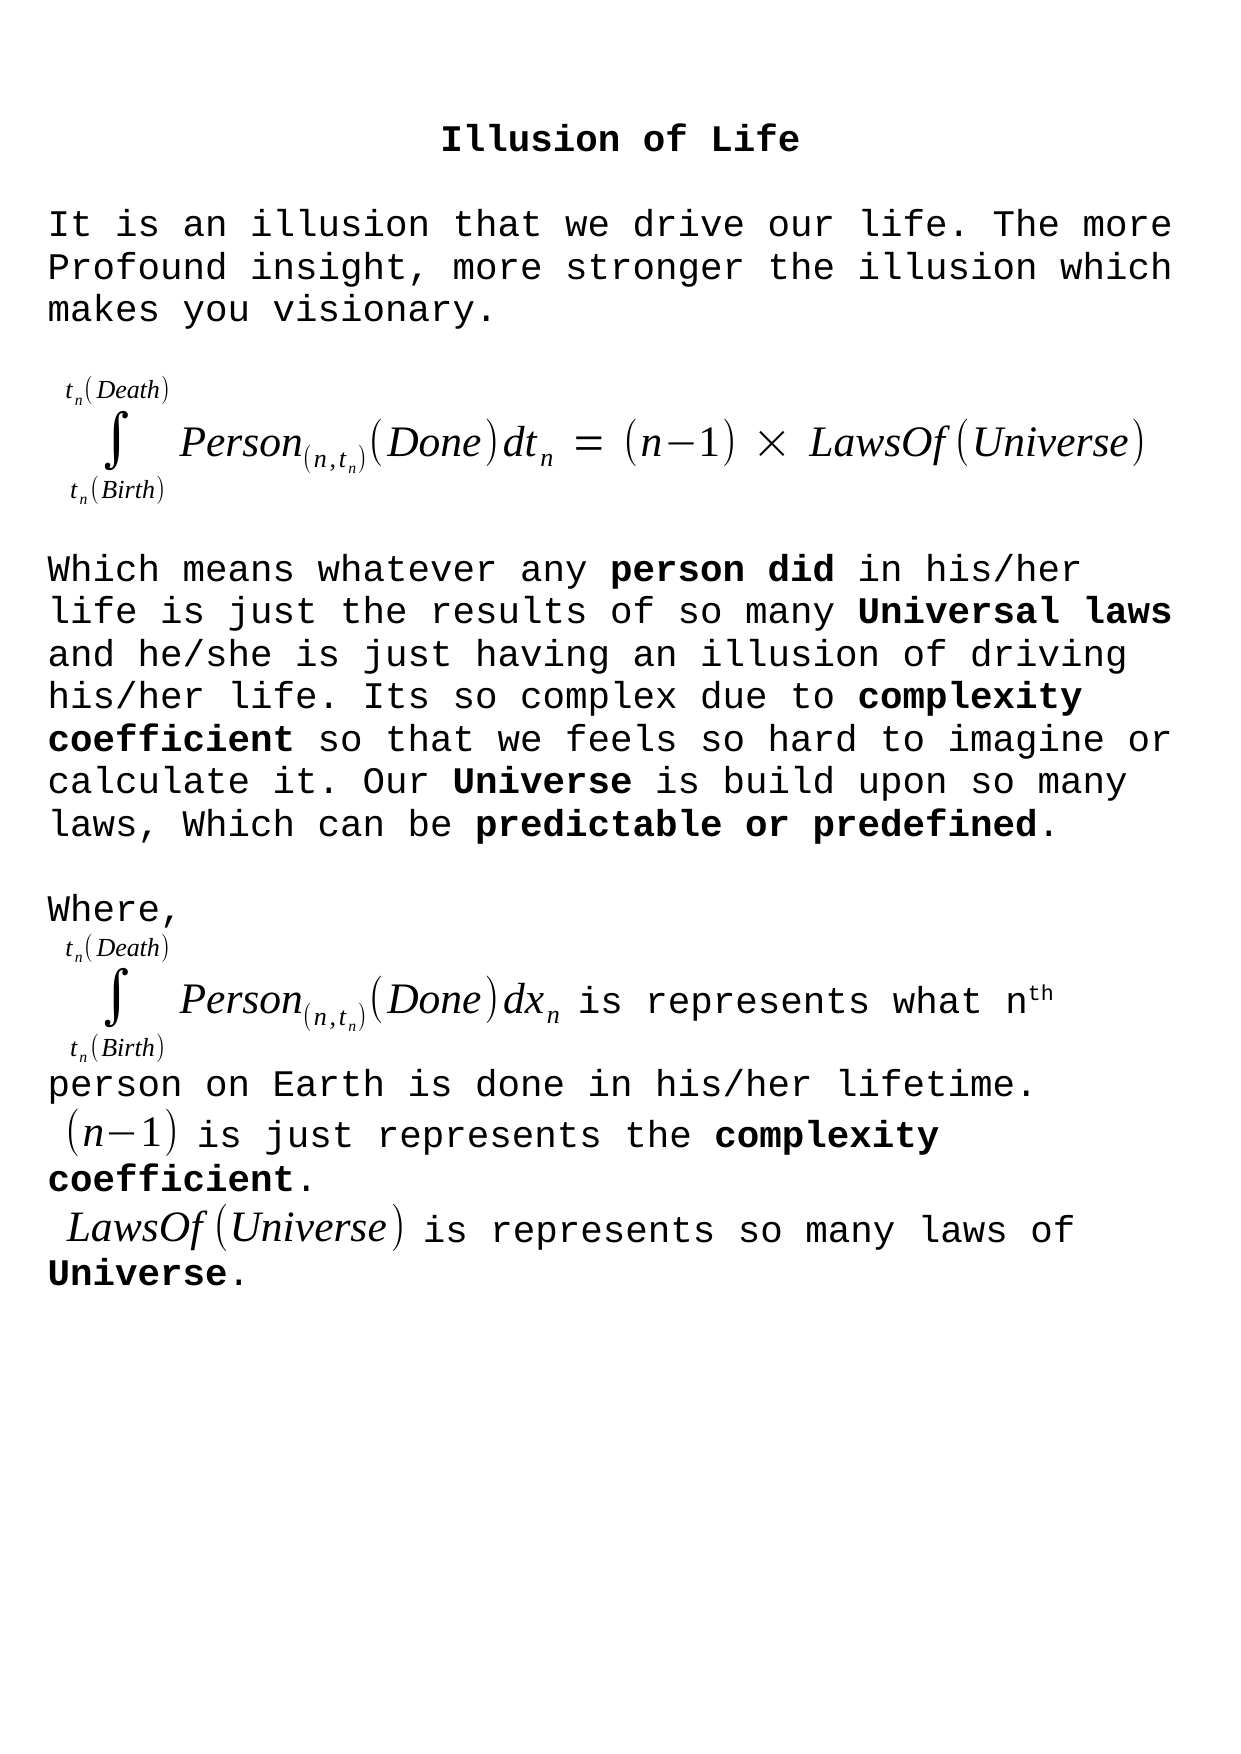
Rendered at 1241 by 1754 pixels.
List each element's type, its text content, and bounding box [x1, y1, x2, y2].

text Which means whatever any person did in his/her life is just the results of so many Universal laws and he/she is just having an illusion of driving his/her life. Its so complex due to complexity coefficient so that we feels so hard to imagine or calculate it. Our Universe is build upon so many laws, Which can be predictable or predefined. [47, 550, 1193, 848]
text Where, [47, 890, 1193, 933]
text It is an illusion that we drive our life. The more Profound insight, more stronger the illusion which makes you visionary. [47, 205, 1193, 333]
text is represents so many laws of Universe. [47, 1202, 1193, 1297]
text is represents what nth person on Earth is done in his/her lifetime. [47, 933, 1193, 1107]
text is just represents the complexity coefficient. [47, 1107, 1193, 1202]
text Illusion of Life [47, 120, 1193, 163]
